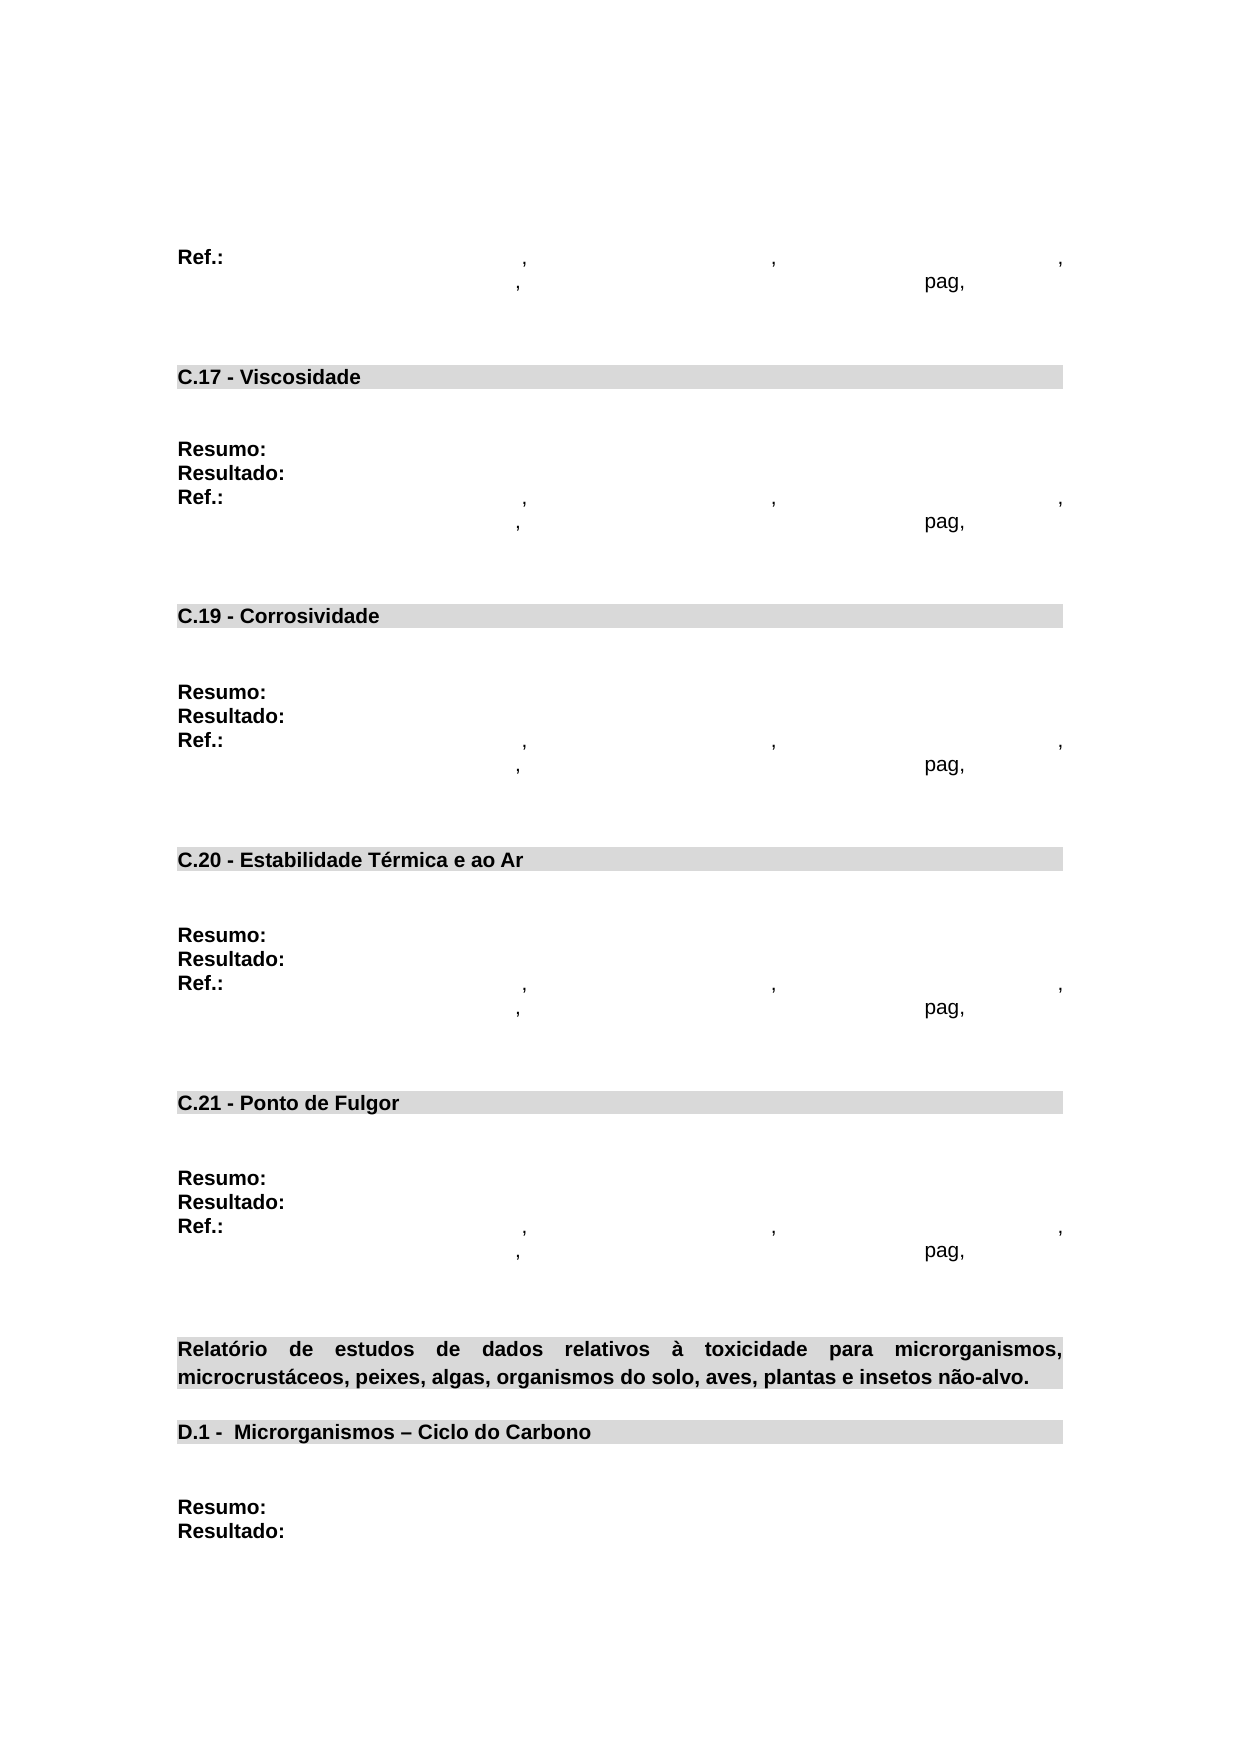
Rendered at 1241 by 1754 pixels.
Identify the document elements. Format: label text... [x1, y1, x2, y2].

text <for each="study in studies(o, 'Ponto de Fulgor')"> [177, 1142, 1063, 1166]
text Resumo: <insert_html(study.summary_pt)> [177, 680, 1063, 704]
list Ref.: <study.reference>, <study.name>,<study.laboratory_id.name>, <study.director_author_id.name>, <study.number_of_pages> pag, <if test="study.end_date"><formatLang(study.end_date,date=True)></if> [177, 245, 1063, 317]
text <for each="study in studies(o, 'Corrosividade')"> [177, 656, 1063, 680]
list Ref.: <study.reference>, <study.name>,<study.laboratory_id.name>, <study.director_author_id.name>, <study.number_of_pages> pag, <if test="study.end_date"><formatLang(study.end_date,date=True)></if> [177, 728, 1063, 799]
text <for each="study in studies(o, 'Estabilidade Térmica e ao Ar')"> [177, 899, 1063, 923]
text </for> [177, 341, 1063, 365]
text C.19 - Corrosividade [177, 604, 1063, 628]
text Resultado: <insert_html(study.result_pt)> [177, 461, 1063, 484]
text Resultado: <insert_html(study.result_pt)> [177, 1519, 1063, 1543]
text Resumo: <insert_html(study.summary_pt)> [177, 923, 1063, 947]
list Ref.: <study.reference>, <study.name>,<study.laboratory_id.name>, <study.director_author_id.name>, <study.number_of_pages> pag, <if test="study.end_date"><formatLang(study.end_date,date=True)></if> [177, 1214, 1063, 1286]
text Resultado: <insert_html(study.result_pt)> [177, 947, 1063, 971]
text <for each="study in studies(o, 'Toxicidade para microorganismos - Ciclo do Carbono')"> [177, 1471, 1063, 1495]
text Resumo: <insert_html(study.summary_pt)> [177, 437, 1063, 461]
list Ref.: <study.reference>, <study.name>,<study.laboratory_id.name>, <study.director_author_id.name>, <study.number_of_pages> pag, <if test="study.end_date"><formatLang(study.end_date,date=True)></if> [177, 484, 1063, 556]
text </for> [177, 1310, 1063, 1334]
text Relatório de estudos de dados relativos à toxicidade para microrganismos, microcrustáceos, peixes, algas, organismos do solo, aves, plantas e insetos não-alvo. [177, 1337, 1063, 1389]
text C.21 - Ponto de Fulgor [177, 1091, 1063, 1114]
text Resumo: <insert_html(study.summary_pt)> [177, 1495, 1063, 1519]
text </for> [177, 1067, 1063, 1091]
text C.17 - Viscosidade [177, 365, 1063, 389]
text </for> [177, 580, 1063, 604]
text </for> [177, 823, 1063, 847]
text C.20 - Estabilidade Térmica e ao Ar [177, 847, 1063, 871]
text D.1 - Microrganismos – Ciclo do Carbono [177, 1420, 1063, 1444]
text <for each="study in studies(o, 'Viscosidade')"> [177, 413, 1063, 437]
text Resumo: <insert_html(study.summary_pt)> [177, 1166, 1063, 1190]
text Resultado: <insert_html(study.result_pt)> [177, 1190, 1063, 1214]
list Ref.: <study.reference>, <study.name>,<study.laboratory_id.name>, <study.director_author_id.name>, <study.number_of_pages> pag, <if test="study.end_date"><formatLang(study.end_date,date=True)></if> [177, 971, 1063, 1043]
text Resultado: <insert_html(study.result_pt)> [177, 704, 1063, 728]
